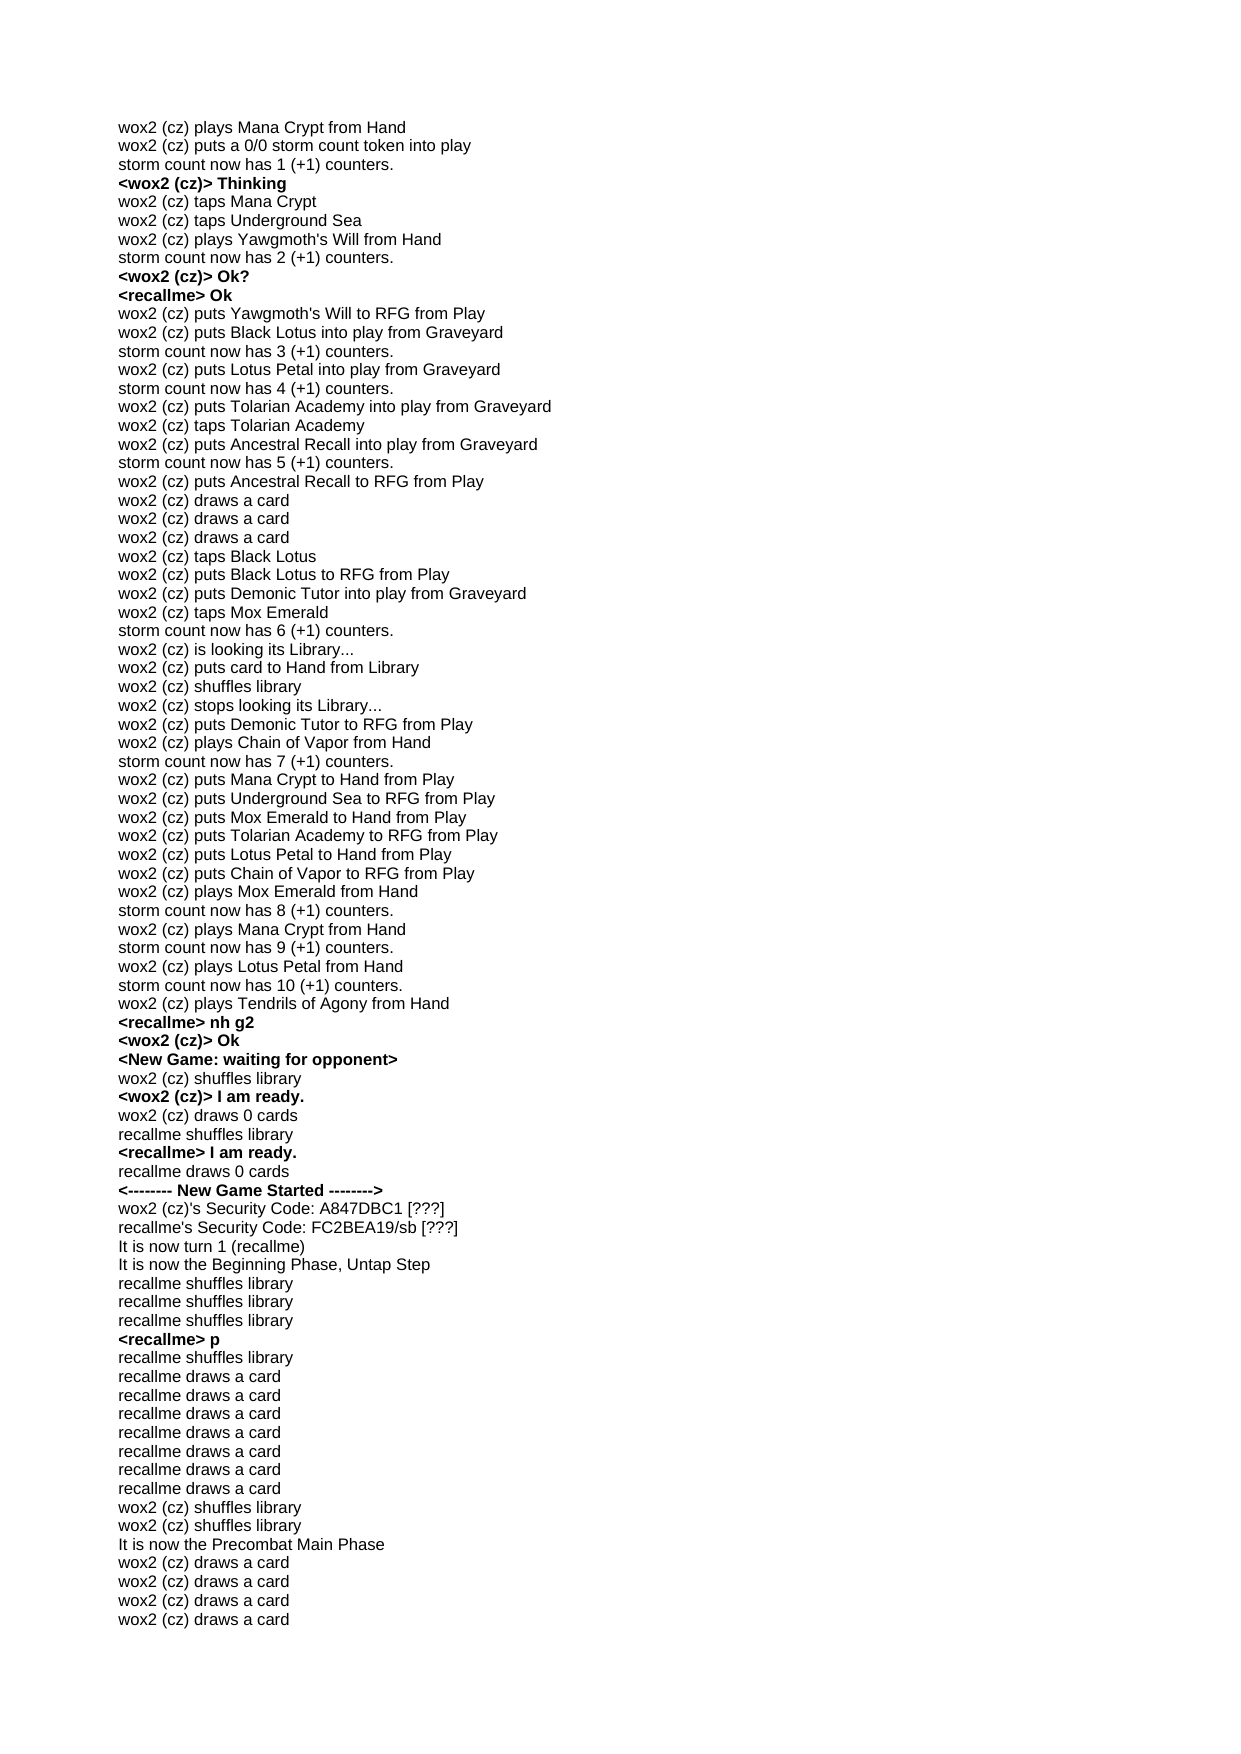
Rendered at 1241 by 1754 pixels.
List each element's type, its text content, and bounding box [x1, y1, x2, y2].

text recallme draws a card [118, 1461, 1122, 1479]
text wox2 (cz)'s Security Code: A847DBC1 [???] [118, 1199, 1122, 1218]
text wox2 (cz) taps Underground Sea [118, 211, 1122, 230]
text wox2 (cz) puts Lotus Petal to Hand from Play [118, 845, 1122, 864]
text wox2 (cz) puts Yawgmoth's Will to RFG from Play [118, 304, 1122, 323]
text wox2 (cz) puts a 0/0 storm count token into play [118, 137, 1122, 155]
text wox2 (cz) plays Chain of Vapor from Hand [118, 733, 1122, 752]
text <wox2 (cz)> I am ready. [118, 1088, 1122, 1106]
text storm count now has 1 (+1) counters. [118, 155, 1122, 174]
text wox2 (cz) draws a card [118, 491, 1122, 510]
text wox2 (cz) shuffles library [118, 1498, 1122, 1517]
text wox2 (cz) draws a card [118, 528, 1122, 547]
text wox2 (cz) plays Tendrils of Agony from Hand [118, 994, 1122, 1013]
text wox2 (cz) puts Black Lotus to RFG from Play [118, 566, 1122, 584]
text <wox2 (cz)> Ok? [118, 267, 1122, 286]
text wox2 (cz) stops looking its Library... [118, 696, 1122, 715]
text recallme's Security Code: FC2BEA19/sb [???] [118, 1218, 1122, 1237]
text wox2 (cz) is looking its Library... [118, 640, 1122, 659]
text wox2 (cz) plays Mox Emerald from Hand [118, 883, 1122, 901]
text wox2 (cz) plays Mana Crypt from Hand [118, 118, 1122, 137]
text wox2 (cz) puts Mox Emerald to Hand from Play [118, 808, 1122, 827]
text <recallme> p [118, 1330, 1122, 1349]
text storm count now has 8 (+1) counters. [118, 901, 1122, 920]
text wox2 (cz) puts Ancestral Recall to RFG from Play [118, 472, 1122, 491]
text wox2 (cz) taps Mox Emerald [118, 603, 1122, 622]
text wox2 (cz) draws a card [118, 1554, 1122, 1572]
text recallme draws a card [118, 1386, 1122, 1405]
text wox2 (cz) draws a card [118, 510, 1122, 528]
text wox2 (cz) draws a card [118, 1610, 1122, 1628]
text wox2 (cz) taps Black Lotus [118, 547, 1122, 566]
text storm count now has 10 (+1) counters. [118, 976, 1122, 994]
text recallme draws a card [118, 1442, 1122, 1461]
text wox2 (cz) plays Mana Crypt from Hand [118, 920, 1122, 938]
text It is now turn 1 (recallme) [118, 1237, 1122, 1256]
text storm count now has 2 (+1) counters. [118, 249, 1122, 267]
text recallme shuffles library [118, 1349, 1122, 1367]
text recallme shuffles library [118, 1311, 1122, 1330]
text <wox2 (cz)> Ok [118, 1032, 1122, 1050]
text wox2 (cz) plays Lotus Petal from Hand [118, 957, 1122, 976]
text <recallme> I am ready. [118, 1144, 1122, 1162]
text <New Game: waiting for opponent> [118, 1050, 1122, 1069]
text <wox2 (cz)> Thinking [118, 174, 1122, 193]
text wox2 (cz) puts Ancestral Recall into play from Graveyard [118, 435, 1122, 454]
text storm count now has 3 (+1) counters. [118, 342, 1122, 361]
text wox2 (cz) puts Lotus Petal into play from Graveyard [118, 361, 1122, 379]
text wox2 (cz) draws a card [118, 1572, 1122, 1591]
text wox2 (cz) puts Demonic Tutor into play from Graveyard [118, 584, 1122, 603]
text storm count now has 7 (+1) counters. [118, 752, 1122, 771]
text recallme shuffles library [118, 1274, 1122, 1293]
text <recallme> nh g2 [118, 1013, 1122, 1032]
text storm count now has 4 (+1) counters. [118, 379, 1122, 398]
text wox2 (cz) plays Yawgmoth's Will from Hand [118, 230, 1122, 249]
text recallme draws a card [118, 1405, 1122, 1423]
text storm count now has 6 (+1) counters. [118, 622, 1122, 640]
text recallme draws a card [118, 1367, 1122, 1386]
text wox2 (cz) puts Chain of Vapor to RFG from Play [118, 864, 1122, 883]
text wox2 (cz) draws a card [118, 1591, 1122, 1610]
text wox2 (cz) puts Underground Sea to RFG from Play [118, 789, 1122, 808]
text wox2 (cz) puts Tolarian Academy to RFG from Play [118, 827, 1122, 845]
text wox2 (cz) puts Tolarian Academy into play from Graveyard [118, 398, 1122, 416]
text wox2 (cz) draws 0 cards [118, 1106, 1122, 1125]
text It is now the Beginning Phase, Untap Step [118, 1256, 1122, 1274]
text <recallme> Ok [118, 286, 1122, 304]
text wox2 (cz) shuffles library [118, 1517, 1122, 1535]
text wox2 (cz) shuffles library [118, 677, 1122, 696]
text wox2 (cz) puts Mana Crypt to Hand from Play [118, 771, 1122, 789]
text recallme shuffles library [118, 1125, 1122, 1144]
text <-------- New Game Started --------> [118, 1181, 1122, 1199]
text wox2 (cz) puts card to Hand from Library [118, 659, 1122, 677]
text wox2 (cz) puts Demonic Tutor to RFG from Play [118, 715, 1122, 733]
text wox2 (cz) shuffles library [118, 1069, 1122, 1088]
text storm count now has 5 (+1) counters. [118, 454, 1122, 472]
text It is now the Precombat Main Phase [118, 1535, 1122, 1554]
text recallme draws 0 cards [118, 1162, 1122, 1181]
text recallme draws a card [118, 1479, 1122, 1498]
text wox2 (cz) taps Tolarian Academy [118, 416, 1122, 435]
text recallme draws a card [118, 1423, 1122, 1442]
text wox2 (cz) puts Black Lotus into play from Graveyard [118, 323, 1122, 342]
text wox2 (cz) taps Mana Crypt [118, 193, 1122, 211]
text recallme shuffles library [118, 1293, 1122, 1311]
text storm count now has 9 (+1) counters. [118, 938, 1122, 957]
